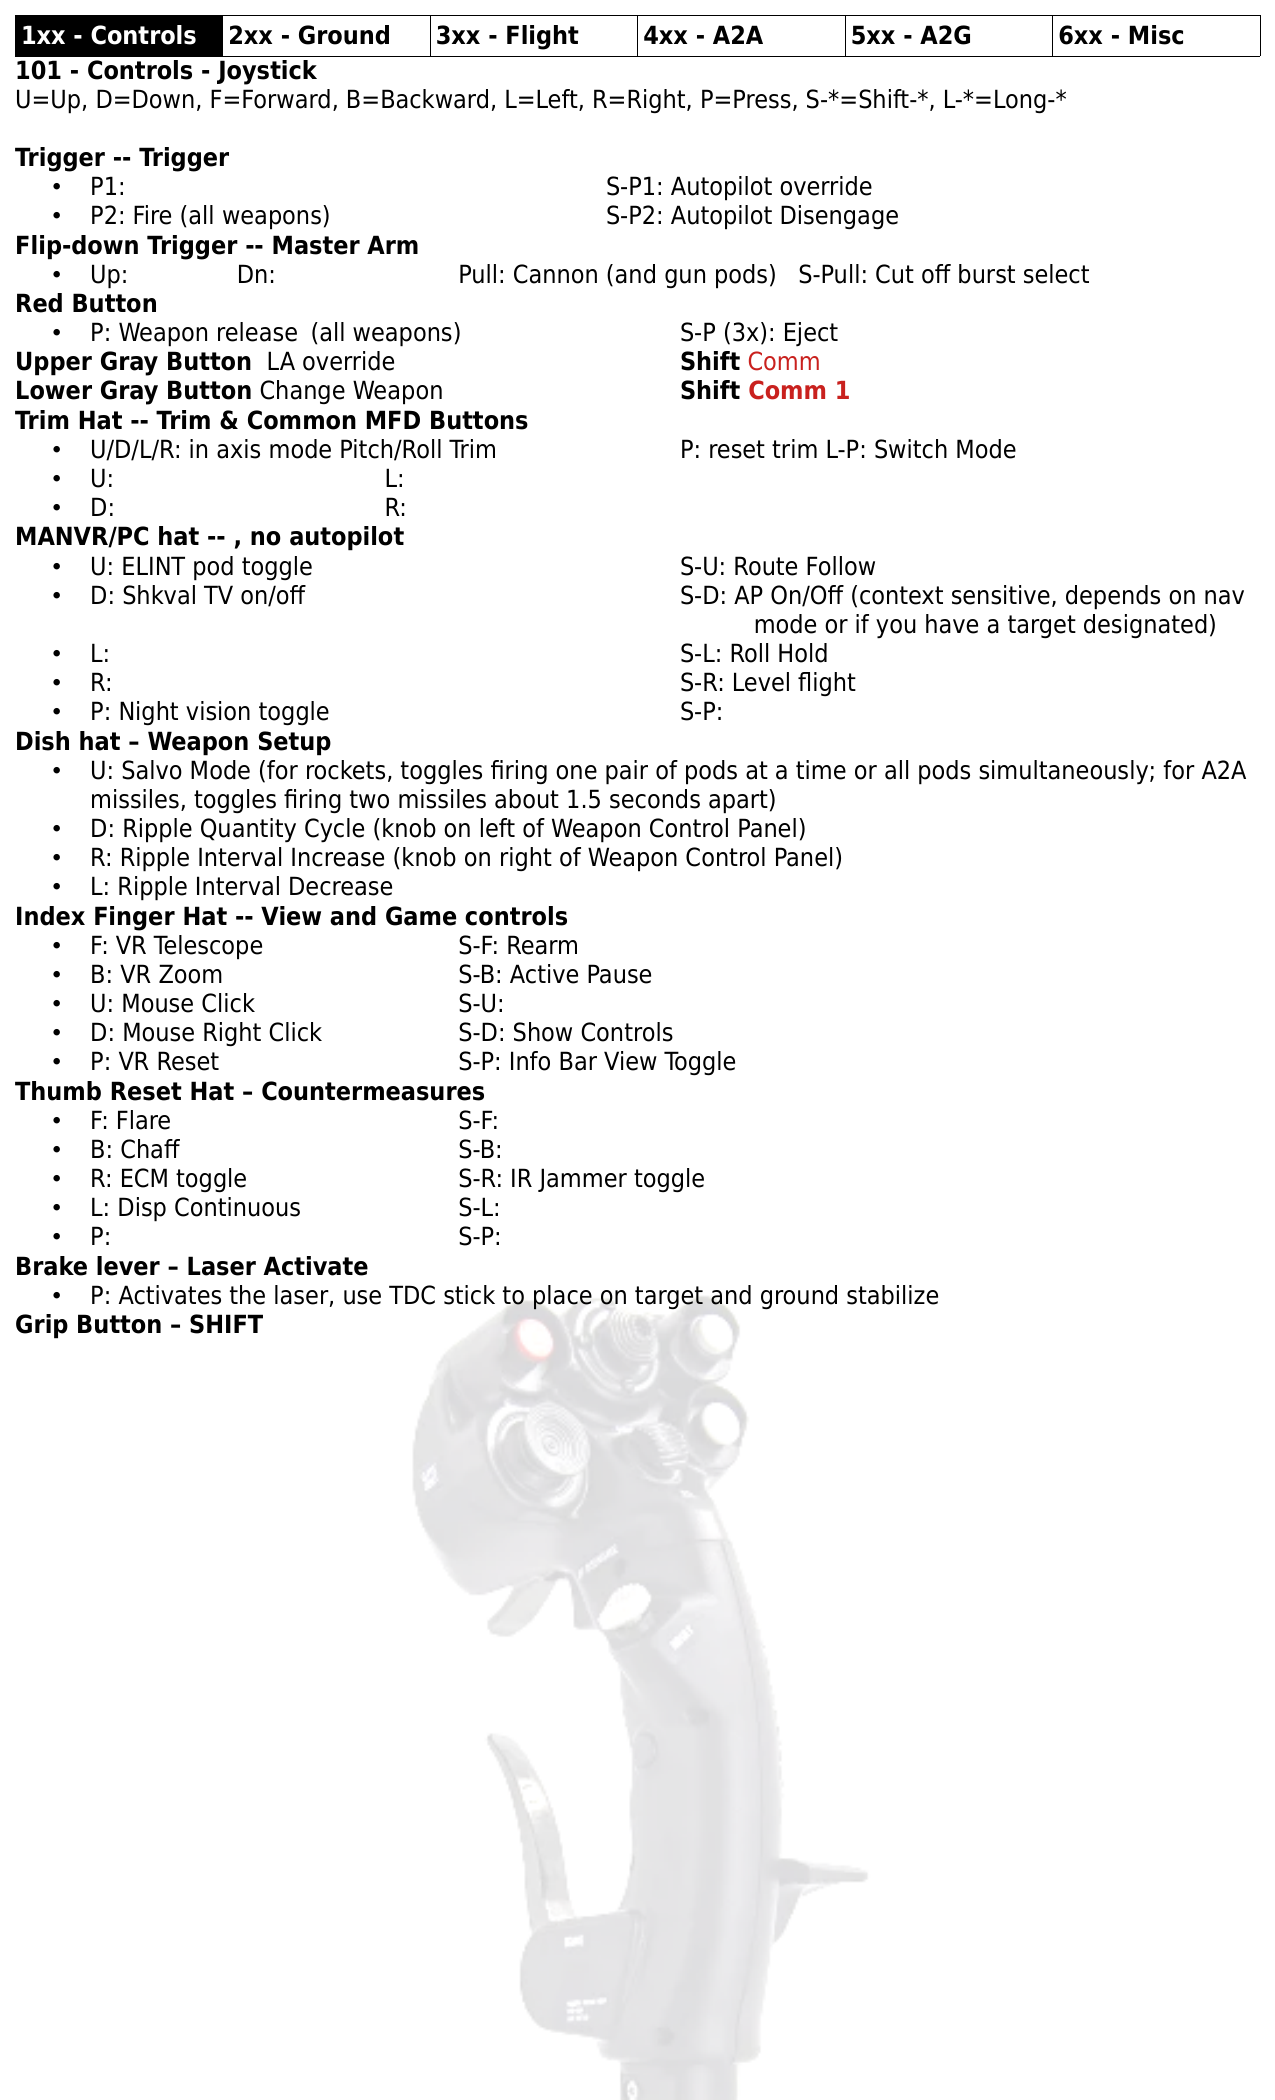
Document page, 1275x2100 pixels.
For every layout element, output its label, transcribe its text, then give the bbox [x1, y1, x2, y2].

table_header 6xx - Misc [1053, 16, 1260, 56]
list U: L: [52, 464, 1260, 493]
text U=Up, D=Down, F=Forward, B=Backward, L=Left, R=Right, P=Press, S-*=Shift-*, L-*=Long-* [15, 85, 1260, 114]
list P: Activates the laser, use TDC stick to place on target and ground stabilize [52, 1281, 388, 1310]
list D: Mouse Right Click S-D: Show Controls [52, 1018, 1260, 1047]
list P1: S-P1: Autopilot override [52, 172, 1260, 202]
list L: S-L: Roll Hold [52, 639, 1260, 668]
table_header 5xx - A2G [846, 16, 1052, 56]
list U: Salvo Mode (for rockets, toggles firing one pair of pods at a time or all pods simultaneously; for A2A missiles, toggles firing two missiles about 1.5 seconds apart) [52, 756, 1260, 814]
text Upper Gray Button LA override Shift Comm [15, 347, 1260, 377]
text Trim Hat -- Trim & Common MFD Buttons [15, 406, 1260, 435]
list F: VR Telescope S-F: Rearm [52, 931, 1260, 960]
list U/D/L/R: in axis mode Pitch/Roll Trim P: reset trim L-P: Switch Mode [52, 435, 1260, 464]
text [887, 1310, 1260, 1339]
list R: S-R: Level flight [52, 668, 1260, 697]
text Red Button [15, 289, 1260, 318]
list U: ELINT pod toggle S-U: Route Follow [52, 552, 1260, 581]
text Thumb Reset Hat – Countermeasures [15, 1077, 1260, 1106]
list P: S-P: [52, 1222, 1260, 1252]
text Dish hat – Weapon Setup [15, 727, 1260, 756]
text Grip Button – SHIFT [15, 1310, 388, 1339]
list L: Ripple Interval Decrease [52, 872, 1260, 902]
text Index Finger Hat -- View and Game controls [15, 902, 1260, 931]
list B: Chaff S-B: [52, 1135, 1260, 1164]
table_header 3xx - Flight [431, 16, 637, 56]
text Lower Gray Button Change Weapon Shift Comm 1 [15, 377, 1260, 406]
list F: Flare S-F: [52, 1106, 1260, 1135]
list R: ECM toggle S-R: IR Jammer toggle [52, 1164, 1260, 1193]
list L: Disp Continuous S-L: [52, 1193, 1260, 1222]
list P: Night vision toggle S-P: [52, 697, 1260, 727]
text MANVR/PC hat -- , no autopilot [15, 522, 1260, 552]
table_header 1xx - Controls [16, 16, 222, 56]
list P: VR Reset S-P: Info Bar View Toggle [52, 1047, 1260, 1077]
text 101 - Controls - Joystick [15, 57, 1260, 85]
list R: Ripple Interval Increase (knob on right of Weapon Control Panel) [52, 843, 1260, 872]
text Brake lever – Laser Activate [15, 1252, 1260, 1281]
list D: Shkval TV on/off S-D: AP On/Off (context sensitive, depends on nav mode or if you have a target designated) [52, 581, 1260, 639]
list Up: Dn: Pull: Cannon (and gun pods) S-Pull: Cut off burst select [52, 260, 1260, 289]
list D: Ripple Quantity Cycle (knob on left of Weapon Control Panel) [52, 814, 1260, 843]
list P2: Fire (all weapons) S-P2: Autopilot Disengage [52, 202, 1260, 231]
list P: Activates the laser, use TDC stick to place on target and ground stabilize [887, 1281, 1260, 1310]
list P: Weapon release (all weapons) S-P (3x): Eject [52, 318, 1260, 347]
text Trigger -- Trigger [15, 143, 1260, 172]
text Flip-down Trigger -- Master Arm [15, 231, 1260, 260]
list D: R: [52, 493, 1260, 522]
list U: Mouse Click S-U: [52, 989, 1260, 1018]
table_header 4xx - A2A [638, 16, 845, 56]
list B: VR Zoom S-B: Active Pause [52, 960, 1260, 989]
table_header 2xx - Ground [223, 16, 430, 56]
